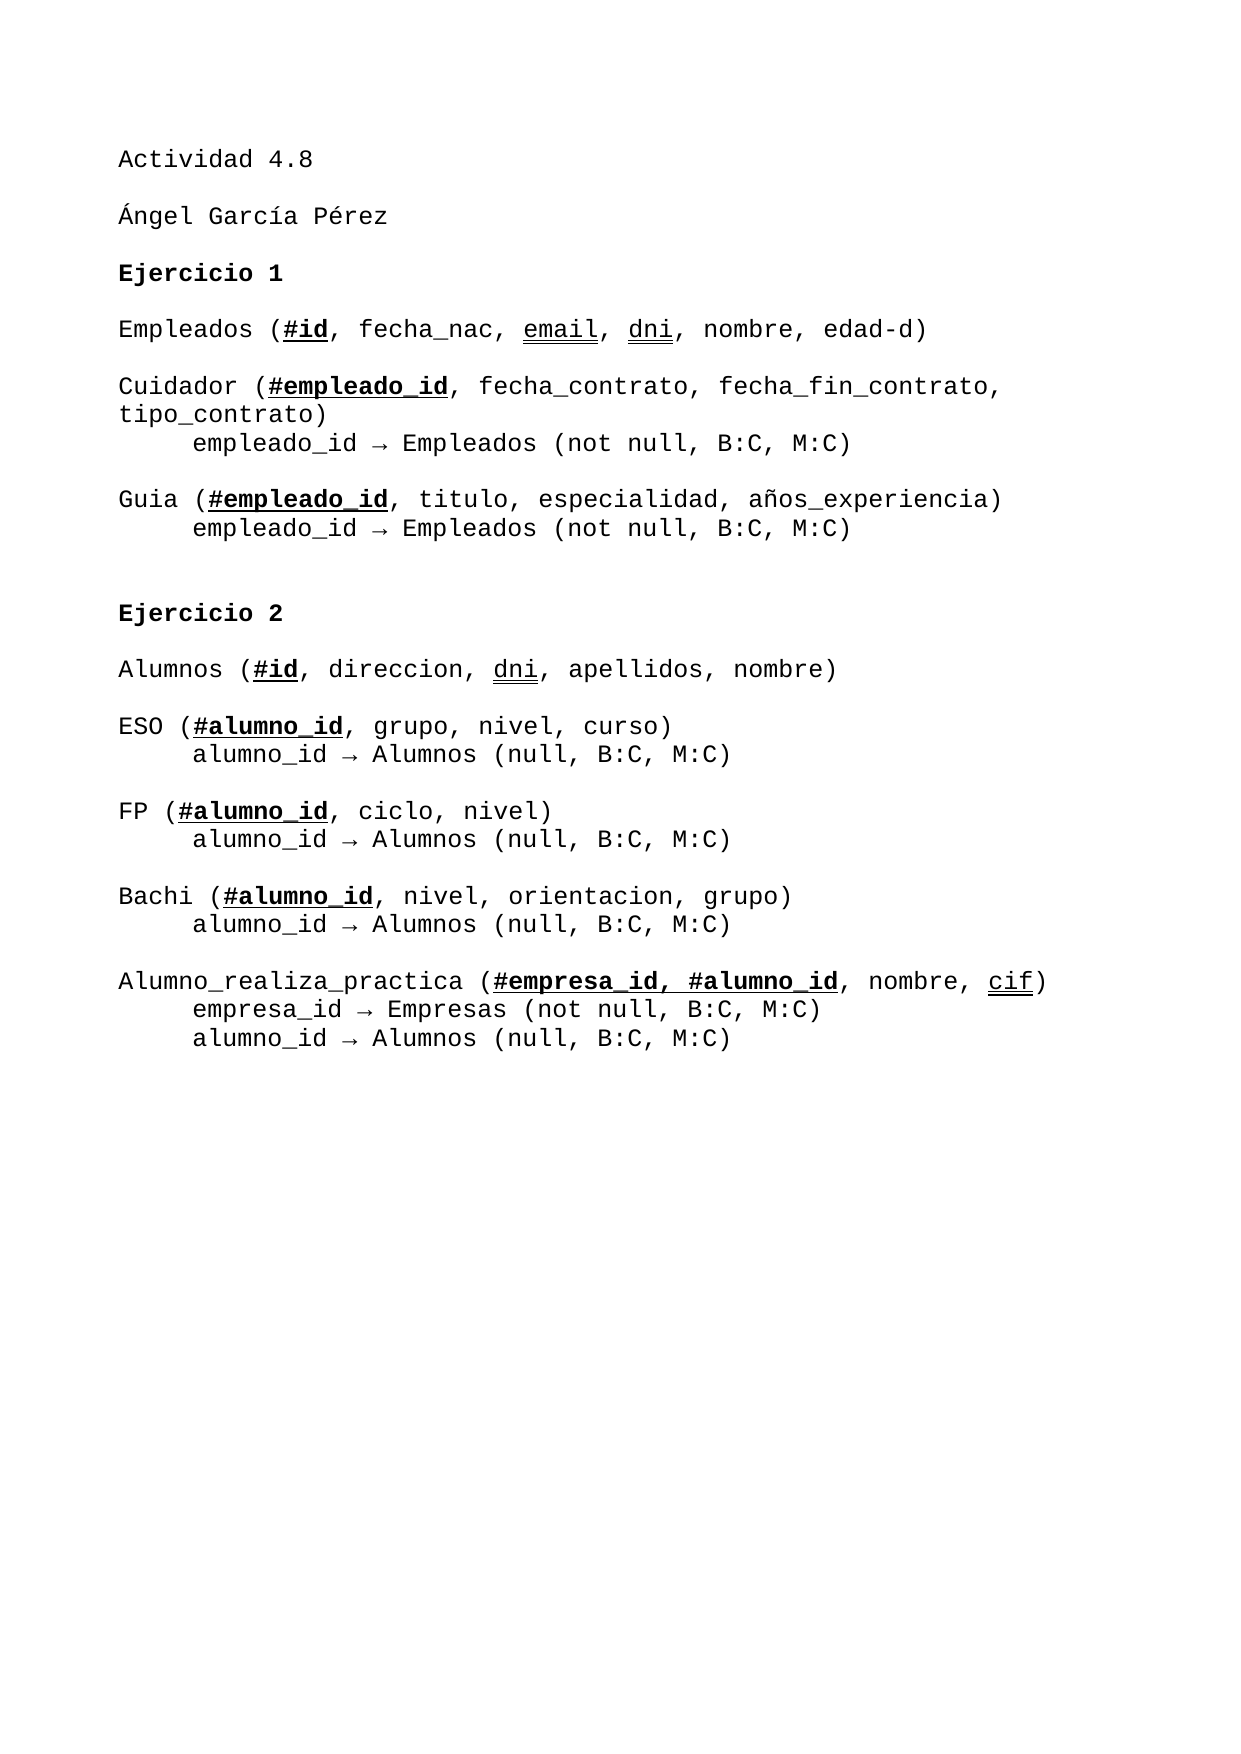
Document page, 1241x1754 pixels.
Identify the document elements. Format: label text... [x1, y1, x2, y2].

text Empleados (#id, fecha_nac, email, dni, nombre, edad-d) [118, 317, 1122, 345]
text alumno_id → Alumnos (null, B:C, M:C) [118, 912, 1122, 940]
text Alumno_realiza_practica (#empresa_id, #alumno_id, nombre, cif) [118, 968, 1122, 997]
text empleado_id → Empleados (not null, B:C, M:C) [118, 515, 1122, 543]
text empleado_id → Empleados (not null, B:C, M:C) [118, 430, 1122, 458]
text Bachi (#alumno_id, nivel, orientacion, grupo) [118, 883, 1122, 912]
text FP (#alumno_id, ciclo, nivel) [118, 798, 1122, 827]
text Ángel García Pérez [118, 203, 1122, 232]
text Cuidador (#empleado_id, fecha_contrato, fecha_fin_contrato, tipo_contrato) [118, 373, 1122, 430]
text empresa_id → Empresas (not null, B:C, M:C) [118, 997, 1122, 1025]
text Alumnos (#id, direccion, dni, apellidos, nombre) [118, 657, 1122, 685]
text alumno_id → Alumnos (null, B:C, M:C) [118, 1025, 1122, 1053]
text Guia (#empleado_id, titulo, especialidad, años_experiencia) [118, 487, 1122, 515]
text Ejercicio 2 [118, 600, 1122, 628]
text alumno_id → Alumnos (null, B:C, M:C) [118, 827, 1122, 855]
text ESO (#alumno_id, grupo, nivel, curso) [118, 713, 1122, 742]
text Actividad 4.8 [118, 147, 1122, 175]
text Ejercicio 1 [118, 260, 1122, 288]
text alumno_id → Alumnos (null, B:C, M:C) [118, 742, 1122, 770]
